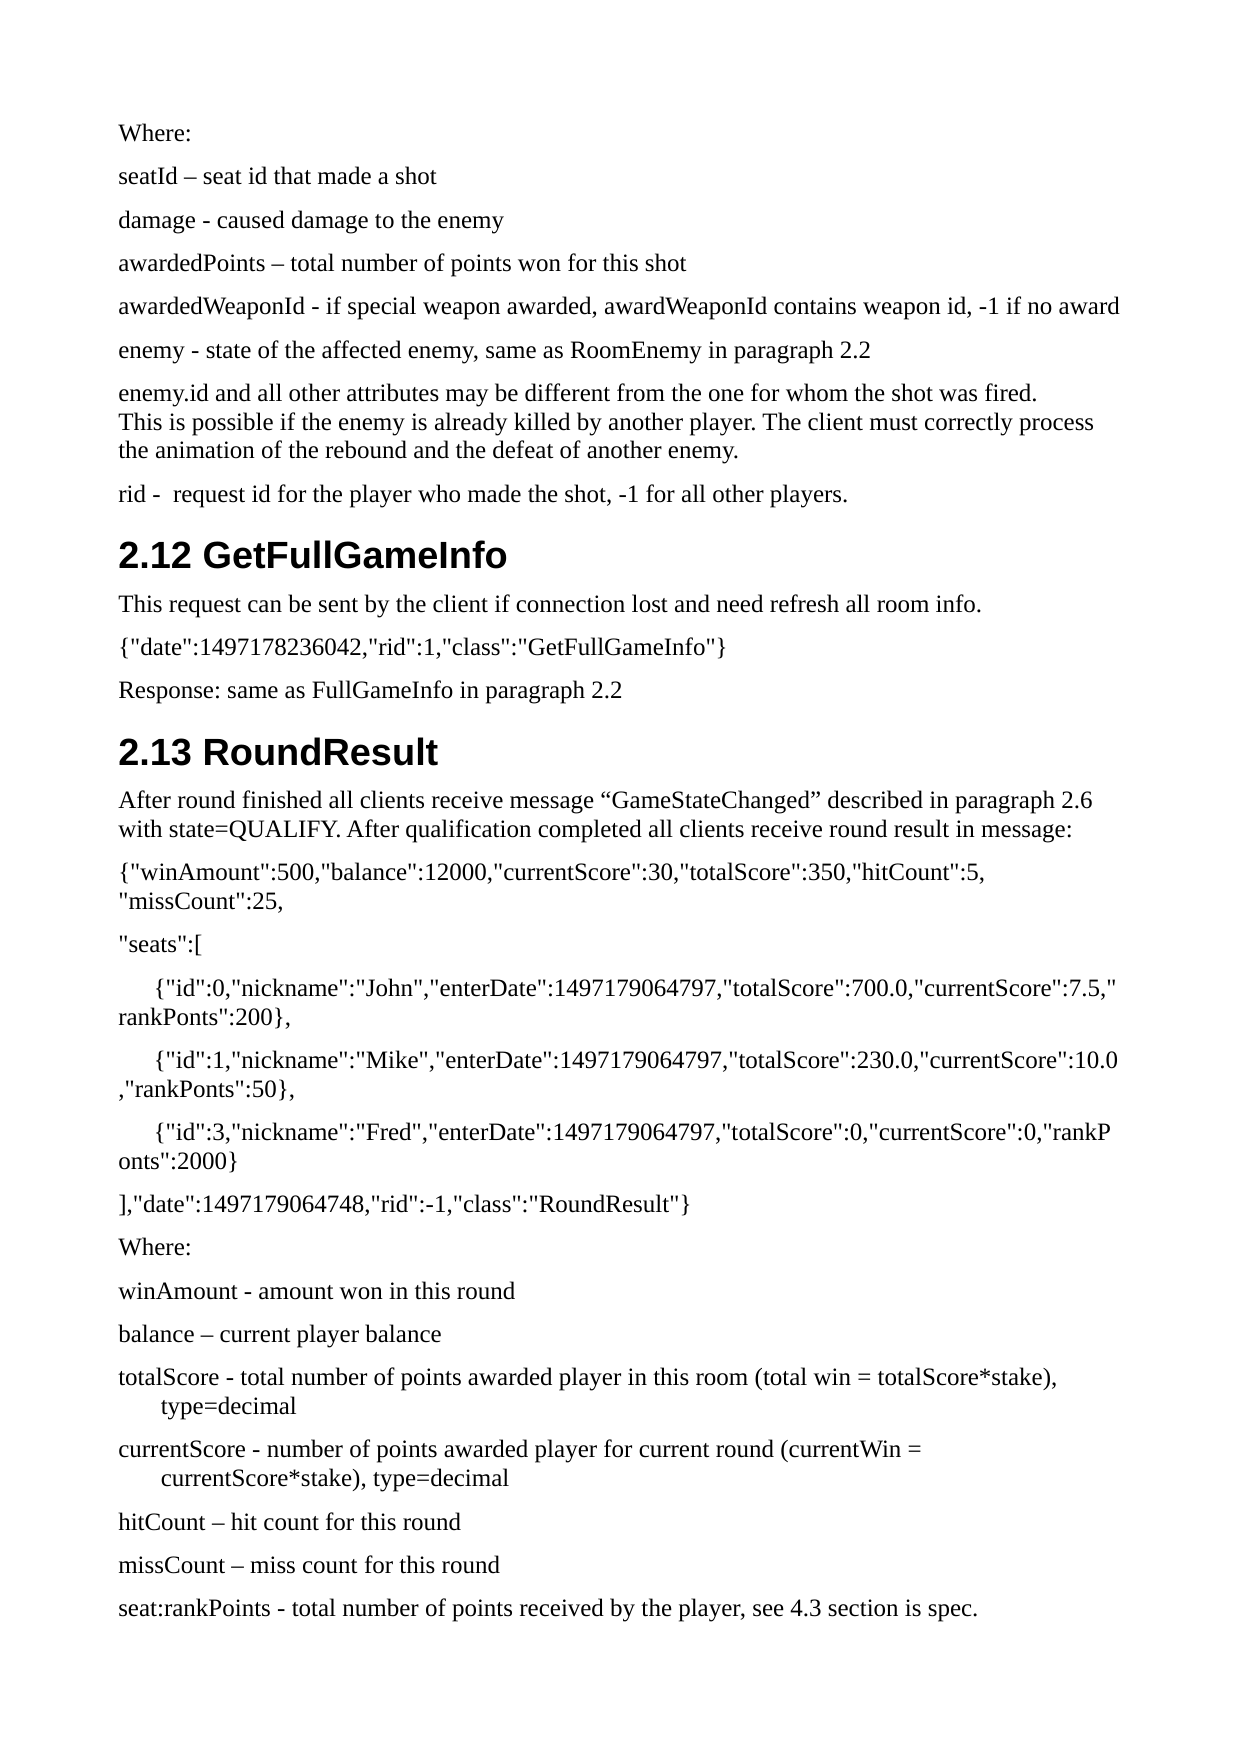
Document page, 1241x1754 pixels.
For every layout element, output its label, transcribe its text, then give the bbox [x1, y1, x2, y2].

subtitle 2.12 GetFullGameInfo [118, 533, 1122, 576]
text ],"date":1497179064748,"rid":-1,"class":"RoundResult"} [118, 1189, 1122, 1218]
text rid - request id for the player who made the shot, -1 for all other players. [118, 479, 1122, 508]
subtitle 2.13 RoundResult [118, 729, 1122, 773]
text hitCount – hit count for this round [118, 1507, 1122, 1535]
text enemy - state of the affected enemy, same as RoomEnemy in paragraph 2.2 [118, 335, 1122, 363]
text {"id":0,"nickname":"John","enterDate":1497179064797,"totalScore":700.0,"currentScore":7.5,"rankPonts":200}, [118, 973, 1122, 1030]
text Where: [118, 1232, 1122, 1261]
text totalScore - total number of points awarded player in this room (total win = totalScore*stake), type=decimal [118, 1362, 1122, 1420]
text "seats":[ [118, 929, 1122, 958]
text winAmount - amount won in this round [118, 1276, 1122, 1304]
text awardedPoints – total number of points won for this shot [118, 248, 1122, 277]
text damage - caused damage to the enemy [118, 205, 1122, 233]
text This request can be sent by the client if connection lost and need refresh all room info. [118, 589, 1122, 618]
text seat:rankPoints - total number of points received by the player, see 4.3 section is spec. [118, 1593, 1122, 1622]
text Where: [118, 118, 1122, 147]
text balance – current player balance [118, 1319, 1122, 1348]
text missCount – miss count for this round [118, 1550, 1122, 1579]
text {"winAmount":500,"balance":12000,"currentScore":30,"totalScore":350,"hitCount":5, "missCount":25, [118, 857, 1122, 915]
text enemy.id and all other attributes may be different from the one for whom the shot was fired. This is possible if the enemy is already killed by another player. The client must correctly process the animation of the rebound and the defeat of another enemy. [118, 378, 1122, 464]
text {"id":1,"nickname":"Mike","enterDate":1497179064797,"totalScore":230.0,"currentScore":10.0,"rankPonts":50}, [118, 1045, 1122, 1102]
text After round finished all clients receive message “GameStateChanged” described in paragraph 2.6 with state=QUALIFY. After qualification completed all clients receive round result in message: [118, 785, 1122, 843]
text Response: same as FullGameInfo in paragraph 2.2 [118, 676, 1122, 704]
text currentScore - number of points awarded player for current round (currentWin = currentScore*stake), type=decimal [118, 1434, 1122, 1492]
text {"id":3,"nickname":"Fred","enterDate":1497179064797,"totalScore":0,"currentScore":0,"rankPonts":2000} [118, 1117, 1122, 1174]
text awardedWeaponId - if special weapon awarded, awardWeaponId contains weapon id, -1 if no award [118, 291, 1122, 320]
text seatId – seat id that made a shot [118, 161, 1122, 190]
text {"date":1497178236042,"rid":1,"class":"GetFullGameInfo"} [118, 632, 1122, 661]
